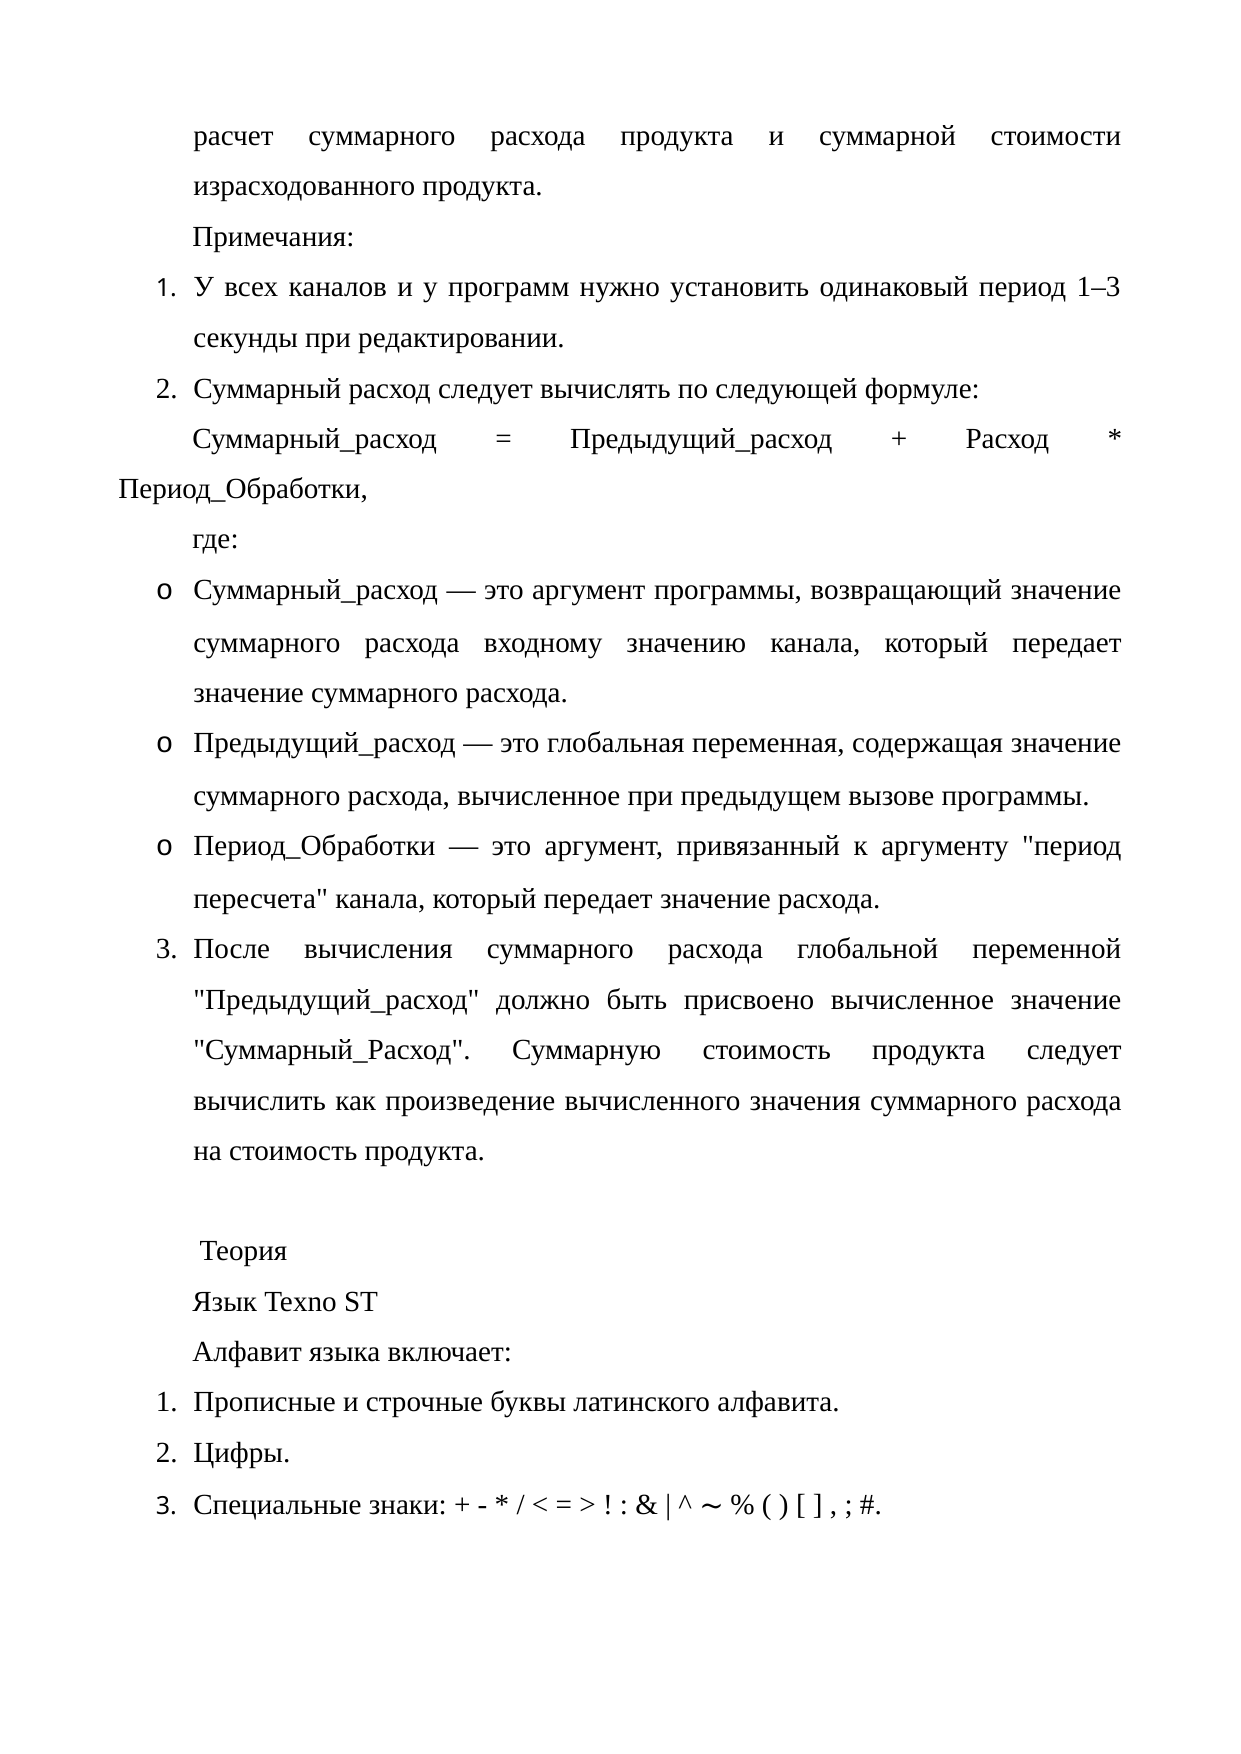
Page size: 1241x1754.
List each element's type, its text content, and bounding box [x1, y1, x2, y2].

list Суммарный_расход — это аргумент программы, возвращающий значение суммарного расхода входному значению канала, который передает значение суммарного расхода. [156, 572, 1122, 709]
list Суммарный расход следует вычислять по следующей формуле: [156, 371, 1122, 404]
list Предыдущий_расход — это глобальная переменная, содержащая значение суммарного расхода, вычисленное при предыдущем вызове программы. [156, 725, 1122, 812]
list После вычисления суммарного расхода глобальной переменной "Предыдущий_расход" должно быть присвоено вычисленное значение "Суммарный_Расход". Суммарную стоимость продукта следует вычислить как произведение вычисленного значения суммарного расхода на стоимость продукта. [156, 932, 1122, 1166]
list Период_Обработки — это аргумент, привязанный к аргументу "период пересчета" канала, который передает значение расхода. [156, 828, 1122, 915]
text Теория [118, 1233, 1122, 1267]
list У всех каналов и у программ нужно установить одинаковый период 1–3 секунды при редактировании. [156, 269, 1122, 354]
text Алфавит языка включает: [118, 1334, 1122, 1368]
text Язык Texno ST [118, 1284, 1122, 1317]
text Примечания: [118, 219, 1122, 252]
text где: [118, 522, 1122, 555]
list Прописные и строчные буквы латинского алфавита. [156, 1384, 1122, 1418]
list Цифры. [156, 1435, 1122, 1468]
list Специальные знаки: + - * / < = > ! : & | ^ ∼ % ( ) [ ] , ; #. [156, 1485, 1122, 1521]
text Суммарный_расход = Предыдущий_расход + Расход * Период_Обработки, [118, 421, 1122, 505]
list расчет суммарного расхода продукта и суммарной стоимости израсходованного продукта. [156, 118, 1122, 202]
